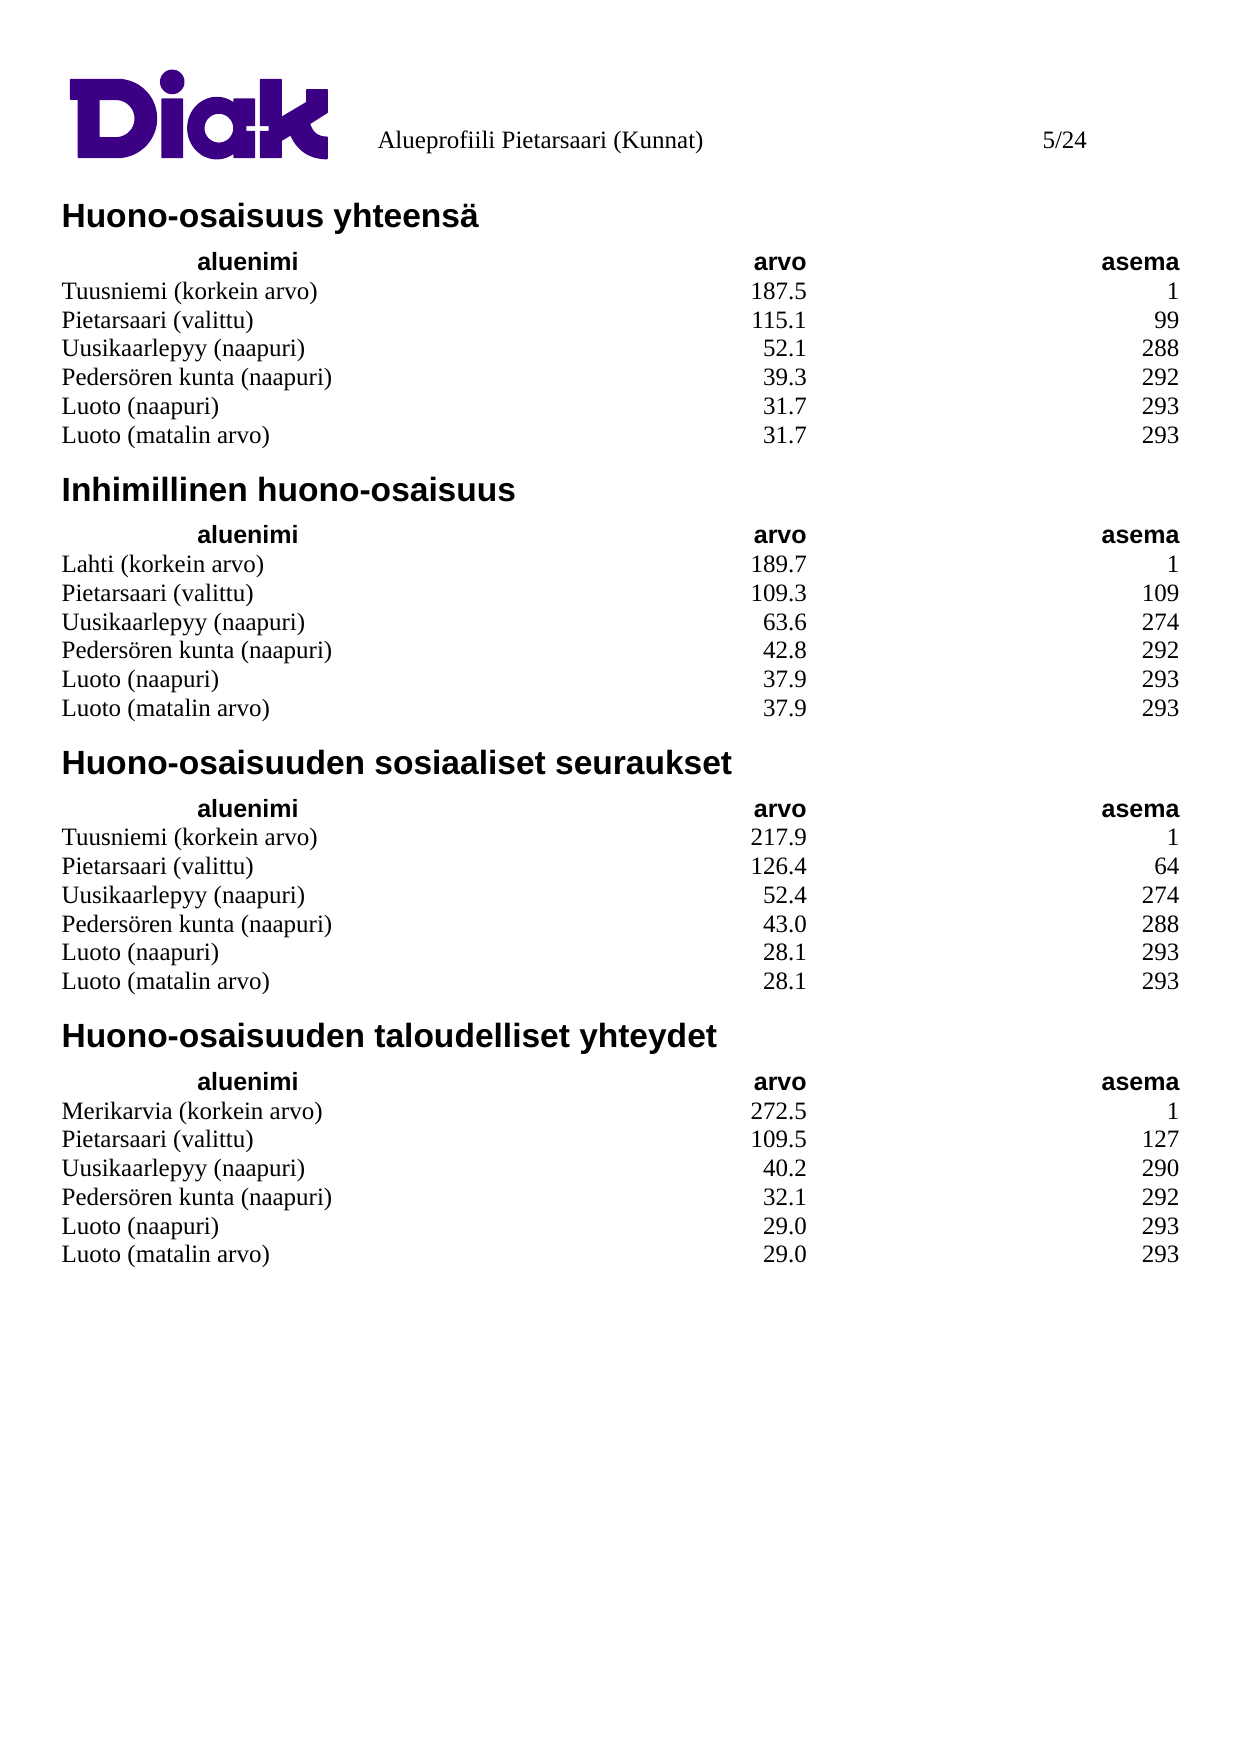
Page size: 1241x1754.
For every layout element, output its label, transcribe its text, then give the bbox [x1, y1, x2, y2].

table_cell Pietarsaari (valittu) [61, 1125, 434, 1153]
table_cell 28.1 [434, 938, 806, 966]
table_cell 272.5 [434, 1096, 806, 1124]
table_cell 293 [806, 420, 1179, 448]
table_cell Uusikaarlepyy (naapuri) [61, 334, 434, 362]
table_cell 293 [806, 966, 1179, 995]
table_cell Pietarsaari (valittu) [61, 305, 434, 333]
table_cell Pedersören kunta (naapuri) [61, 636, 434, 664]
table_header arvo [434, 247, 806, 276]
table_cell Luoto (naapuri) [61, 391, 434, 420]
table_cell 293 [806, 391, 1179, 420]
table_cell Luoto (matalin arvo) [61, 420, 434, 448]
table_cell 37.9 [434, 693, 806, 722]
table_cell 39.3 [434, 362, 806, 391]
table_cell 292 [806, 362, 1179, 391]
table_cell 109 [806, 578, 1179, 607]
table_cell 99 [806, 305, 1179, 333]
table_cell 28.1 [434, 966, 806, 995]
table_cell 64 [806, 851, 1179, 880]
table_cell Pedersören kunta (naapuri) [61, 909, 434, 937]
table_header asema [806, 1067, 1179, 1096]
table_header asema [806, 247, 1179, 276]
table_cell 43.0 [434, 909, 806, 937]
table_cell 274 [806, 880, 1179, 909]
table_cell 274 [806, 607, 1179, 636]
table_header asema [806, 521, 1179, 549]
table_cell 42.8 [434, 636, 806, 664]
subtitle Inhimillinen huono-osaisuus [61, 469, 1179, 508]
table_cell 109.5 [434, 1125, 806, 1153]
table_cell 292 [806, 636, 1179, 664]
table_cell 29.0 [434, 1211, 806, 1239]
table_header asema [806, 794, 1179, 822]
table_cell Tuusniemi (korkein arvo) [61, 823, 434, 851]
table_cell Merikarvia (korkein arvo) [61, 1096, 434, 1124]
table_cell 293 [806, 1211, 1179, 1239]
table_header aluenimi [61, 247, 434, 276]
table_cell 52.4 [434, 880, 806, 909]
table_cell Uusikaarlepyy (naapuri) [61, 1153, 434, 1182]
table_cell Uusikaarlepyy (naapuri) [61, 607, 434, 636]
table_cell Pietarsaari (valittu) [61, 851, 434, 880]
table_cell 31.7 [434, 420, 806, 448]
table_cell 290 [806, 1153, 1179, 1182]
table_cell 40.2 [434, 1153, 806, 1182]
table_cell 292 [806, 1182, 1179, 1211]
table_header aluenimi [61, 794, 434, 822]
table_cell 293 [806, 1240, 1179, 1268]
table_cell 288 [806, 334, 1179, 362]
table_header arvo [434, 1067, 806, 1096]
table_cell Lahti (korkein arvo) [61, 549, 434, 578]
subtitle Huono-osaisuuden sosiaaliset seuraukset [61, 743, 1179, 781]
table_cell Tuusniemi (korkein arvo) [61, 276, 434, 305]
table_cell 127 [806, 1125, 1179, 1153]
table_cell 29.0 [434, 1240, 806, 1268]
table_cell 37.9 [434, 664, 806, 693]
table_cell Luoto (naapuri) [61, 664, 434, 693]
table_cell 115.1 [434, 305, 806, 333]
table_cell 126.4 [434, 851, 806, 880]
table_cell Pedersören kunta (naapuri) [61, 1182, 434, 1211]
table_cell Pedersören kunta (naapuri) [61, 362, 434, 391]
table_cell 63.6 [434, 607, 806, 636]
table_header arvo [434, 521, 806, 549]
table_cell Luoto (matalin arvo) [61, 1240, 434, 1268]
table_cell Uusikaarlepyy (naapuri) [61, 880, 434, 909]
table_cell Luoto (naapuri) [61, 938, 434, 966]
table_cell 288 [806, 909, 1179, 937]
table_cell 1 [806, 1096, 1179, 1124]
table_cell 293 [806, 938, 1179, 966]
table_cell 293 [806, 693, 1179, 722]
table_cell 1 [806, 276, 1179, 305]
table_cell 31.7 [434, 391, 806, 420]
table_cell 1 [806, 823, 1179, 851]
table_cell 32.1 [434, 1182, 806, 1211]
table_cell 189.7 [434, 549, 806, 578]
table_header arvo [434, 794, 806, 822]
subtitle Huono-osaisuus yhteensä [61, 196, 1179, 235]
table_cell 1 [806, 549, 1179, 578]
table_cell 52.1 [434, 334, 806, 362]
table_cell 109.3 [434, 578, 806, 607]
table_header aluenimi [61, 521, 434, 549]
table_cell Luoto (naapuri) [61, 1211, 434, 1239]
subtitle Huono-osaisuuden taloudelliset yhteydet [61, 1016, 1179, 1054]
table_cell 187.5 [434, 276, 806, 305]
table_cell Luoto (matalin arvo) [61, 966, 434, 995]
table_cell 293 [806, 664, 1179, 693]
table_cell Luoto (matalin arvo) [61, 693, 434, 722]
table_cell Pietarsaari (valittu) [61, 578, 434, 607]
table_cell 217.9 [434, 823, 806, 851]
table_header aluenimi [61, 1067, 434, 1096]
